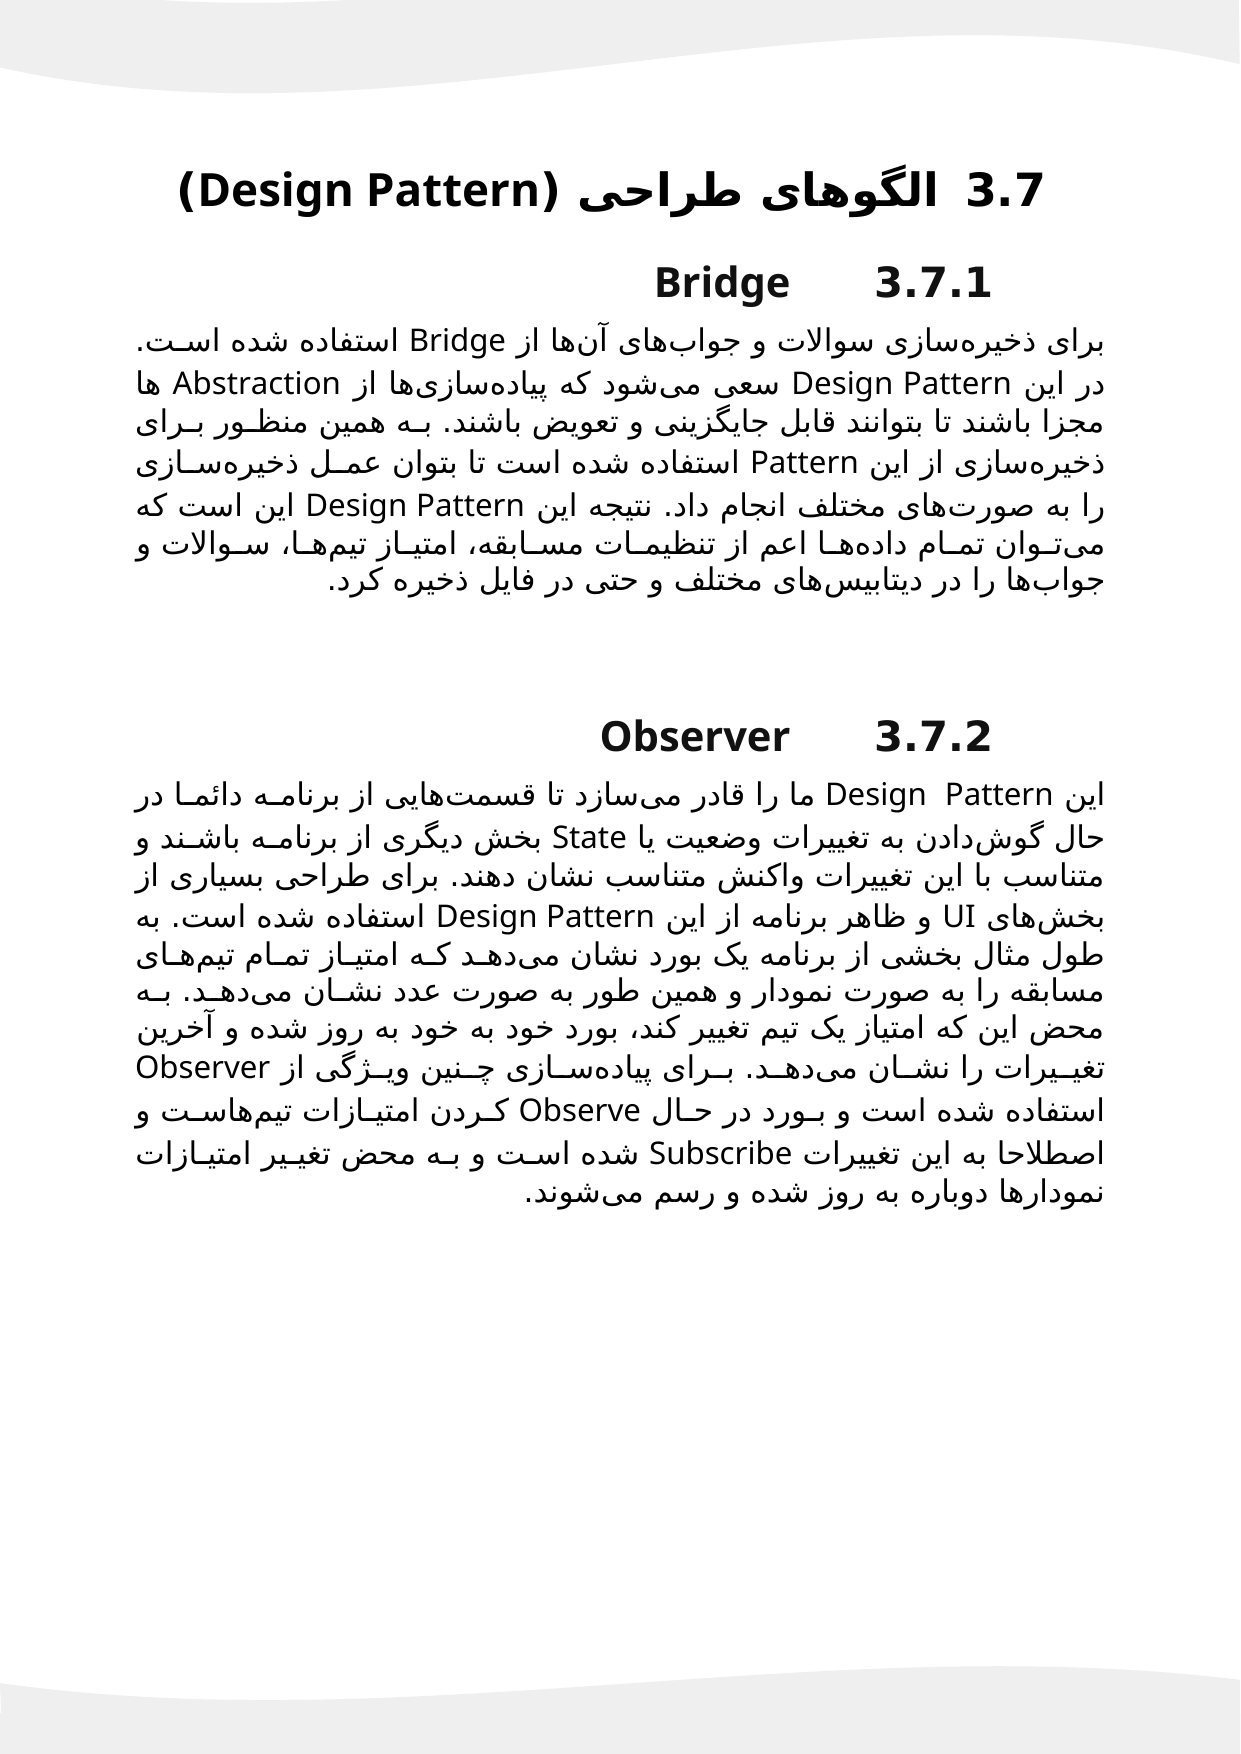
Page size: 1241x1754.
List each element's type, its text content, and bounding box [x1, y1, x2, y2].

text برای ذخیره‌سازی سوالات و جواب‌های آن‌ها از Bridge استفاده شده است. در این Design Pattern سعی می‌شود که پیاده‌سازی‌ها از Abstraction ها مجزا باشند تا بتوانند قابل جایگزینی و تعویض باشند. به همین منظور برای ذخیره‌سازی از این Pattern استفاده شده است تا بتوان عمل ذخیره‌سازی را به صورت‌های مختلف انجام داد. نتیجه این Design Pattern این است که می‌توان تمام داده‌ها اعم از تنظیمات مسابقه، امتیاز تیم‌ها، سوالات و جواب‌ها را در دیتابیس‌های مختلف و حتی در فایل ذخیره کرد. [135, 318, 1105, 598]
subtitle الگو‌های طراحی (Design Pattern) [135, 157, 1046, 220]
subtitle Bridge [135, 253, 993, 310]
subtitle Observer [135, 707, 993, 764]
text این Design Pattern ما را قادر می‌سازد تا قسمت‌هایی از برنامه دائما در حال گوش‌دادن به تغییرات وضعیت یا State بخش دیگری از برنامه باشند و متناسب با این تغییرات واکنش متناسب نشان دهند. برای طراحی بسیاری از بخش‌های UI و ظاهر برنامه از این Design Pattern استفاده شده است. به طول مثال بخشی از برنامه یک بورد نشان می‌دهد که امتیاز تمام تیم‌های مسابقه را به صورت نمودار و همین طور به صورت عدد نشان می‌دهد. به محض این که امتیاز یک تیم تغییر کند، بورد خود به خود به روز شده و آخرین تغییرات را نشان می‌دهد. برای پیاده‌سازی چنین ویژگی از Observer استفاده شده است و بورد در حال Observe کردن امتیازات تیم‌هاست و اصطلاحا به این تغییرات Subscribe شده است و به محض تغییر امتیازات نمودارها دوباره به روز شده و رسم می‌شوند. [135, 772, 1105, 1209]
